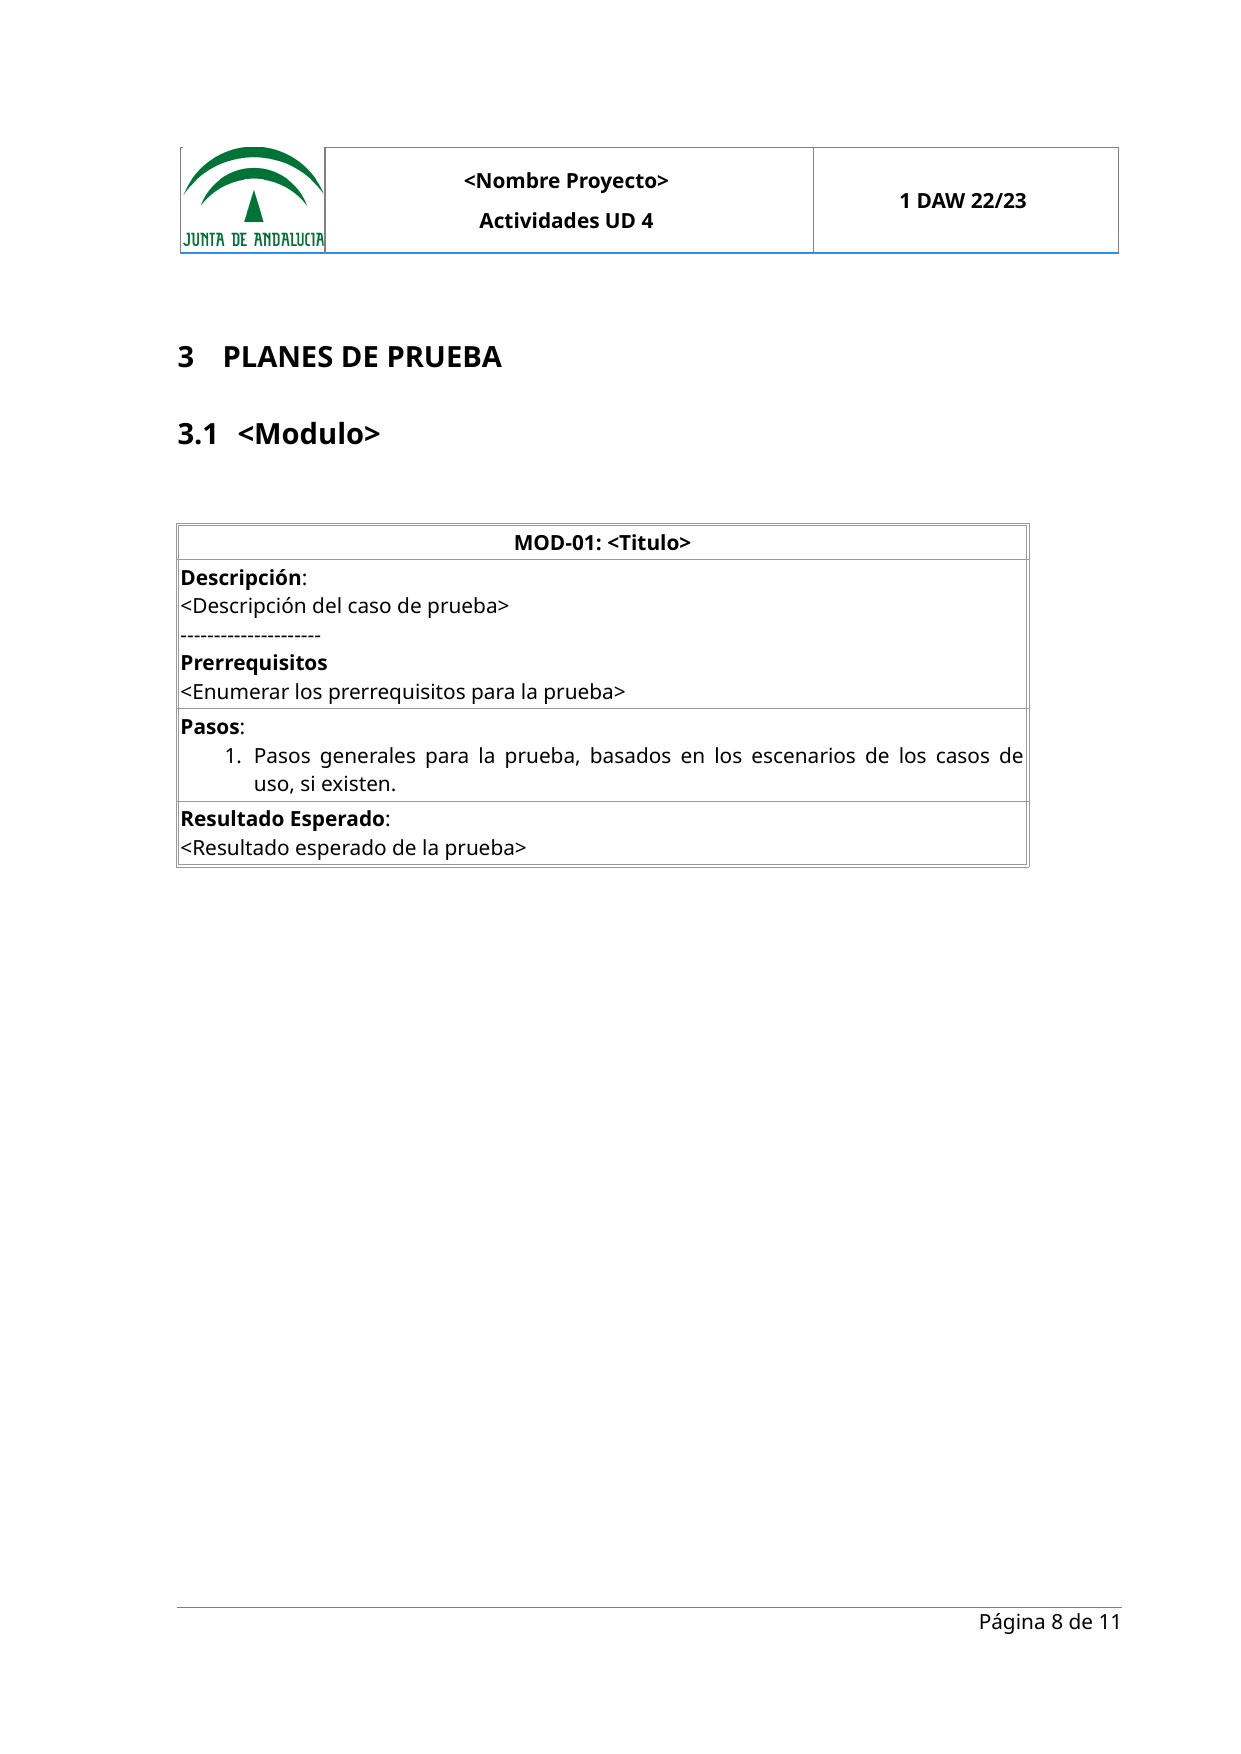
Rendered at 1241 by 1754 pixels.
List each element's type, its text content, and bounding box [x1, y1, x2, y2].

subtitle <Modulo> [177, 414, 1122, 453]
table_cell Resultado Esperado: <Resultado esperado de la prueba> [179, 802, 1026, 864]
table_cell Pasos: Pasos generales para la prueba, basados en los escenarios de los casos de uso, si existen. [179, 709, 1026, 801]
subtitle PLANES DE PRUEBA [177, 336, 1122, 376]
picture [183, 147, 324, 246]
table_header MOD-01: <Titulo> [179, 526, 1026, 559]
table_cell Descripción: <Descripción del caso de prueba> --------------------- Prerrequisitos <Enumerar los prerrequisitos para la prueba> [179, 560, 1026, 708]
